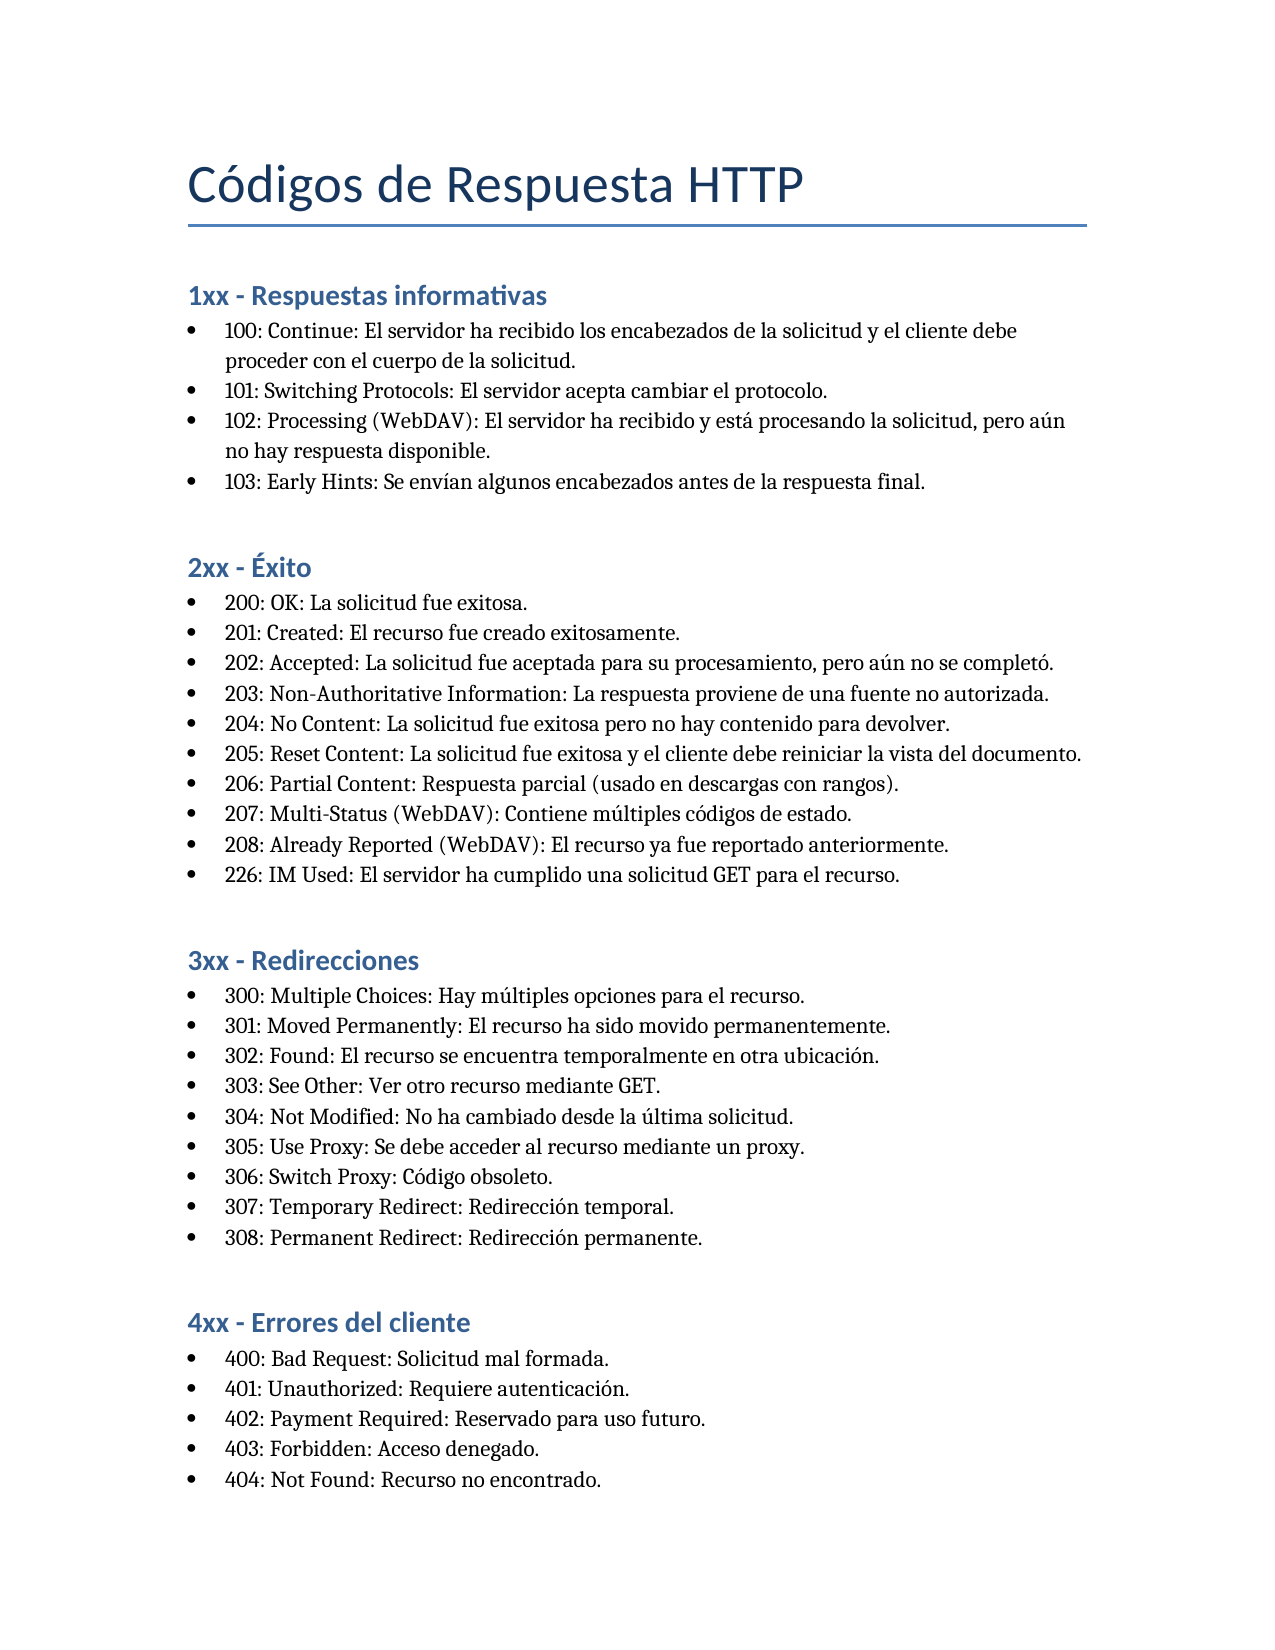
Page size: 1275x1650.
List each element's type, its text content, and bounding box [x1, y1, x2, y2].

list 404: Not Found: Recurso no encontrado. [187, 1466, 1087, 1493]
list 103: Early Hints: Se envían algunos encabezados antes de la respuesta final. [187, 468, 1087, 495]
list 207: Multi-Status (WebDAV): Contiene múltiples códigos de estado. [187, 801, 1087, 827]
list 302: Found: El recurso se encuentra temporalmente en otra ubicación. [187, 1043, 1087, 1069]
list 206: Partial Content: Respuesta parcial (usado en descargas con rangos). [187, 771, 1087, 797]
title Códigos de Respuesta HTTP [187, 150, 1087, 227]
list 403: Forbidden: Acceso denegado. [187, 1436, 1087, 1462]
list 102: Processing (WebDAV): El servidor ha recibido y está procesando la solicitud, pero aún no hay respuesta disponible. [187, 408, 1087, 465]
list 402: Payment Required: Reservado para uso futuro. [187, 1406, 1087, 1432]
list 203: Non-Authoritative Information: La respuesta proviene de una fuente no autorizada. [187, 680, 1087, 707]
list 304: Not Modified: No ha cambiado desde la última solicitud. [187, 1103, 1087, 1130]
subtitle 3xx - Redirecciones [187, 942, 1087, 977]
list 301: Moved Permanently: El recurso ha sido movido permanentemente. [187, 1013, 1087, 1039]
list 205: Reset Content: La solicitud fue exitosa y el cliente debe reiniciar la vista del documento. [187, 741, 1087, 767]
list 401: Unauthorized: Requiere autenticación. [187, 1376, 1087, 1402]
list 307: Temporary Redirect: Redirección temporal. [187, 1194, 1087, 1221]
list 303: See Other: Ver otro recurso mediante GET. [187, 1073, 1087, 1100]
subtitle 1xx - Respuestas informativas [187, 277, 1087, 312]
list 100: Continue: El servidor ha recibido los encabezados de la solicitud y el cliente debe proceder con el cuerpo de la solicitud. [187, 317, 1087, 374]
list 202: Accepted: La solicitud fue aceptada para su procesamiento, pero aún no se completó. [187, 650, 1087, 676]
list 300: Multiple Choices: Hay múltiples opciones para el recurso. [187, 983, 1087, 1009]
subtitle 2xx - Éxito [187, 549, 1087, 584]
list 305: Use Proxy: Se debe acceder al recurso mediante un proxy. [187, 1134, 1087, 1160]
list 204: No Content: La solicitud fue exitosa pero no hay contenido para devolver. [187, 711, 1087, 737]
subtitle 4xx - Errores del cliente [187, 1304, 1087, 1340]
list 308: Permanent Redirect: Redirección permanente. [187, 1224, 1087, 1251]
list 200: OK: La solicitud fue exitosa. [187, 590, 1087, 616]
list 226: IM Used: El servidor ha cumplido una solicitud GET para el recurso. [187, 862, 1087, 888]
list 400: Bad Request: Solicitud mal formada. [187, 1346, 1087, 1372]
list 306: Switch Proxy: Código obsoleto. [187, 1164, 1087, 1190]
list 101: Switching Protocols: El servidor acepta cambiar el protocolo. [187, 378, 1087, 404]
list 201: Created: El recurso fue creado exitosamente. [187, 620, 1087, 646]
list 208: Already Reported (WebDAV): El recurso ya fue reportado anteriormente. [187, 831, 1087, 858]
